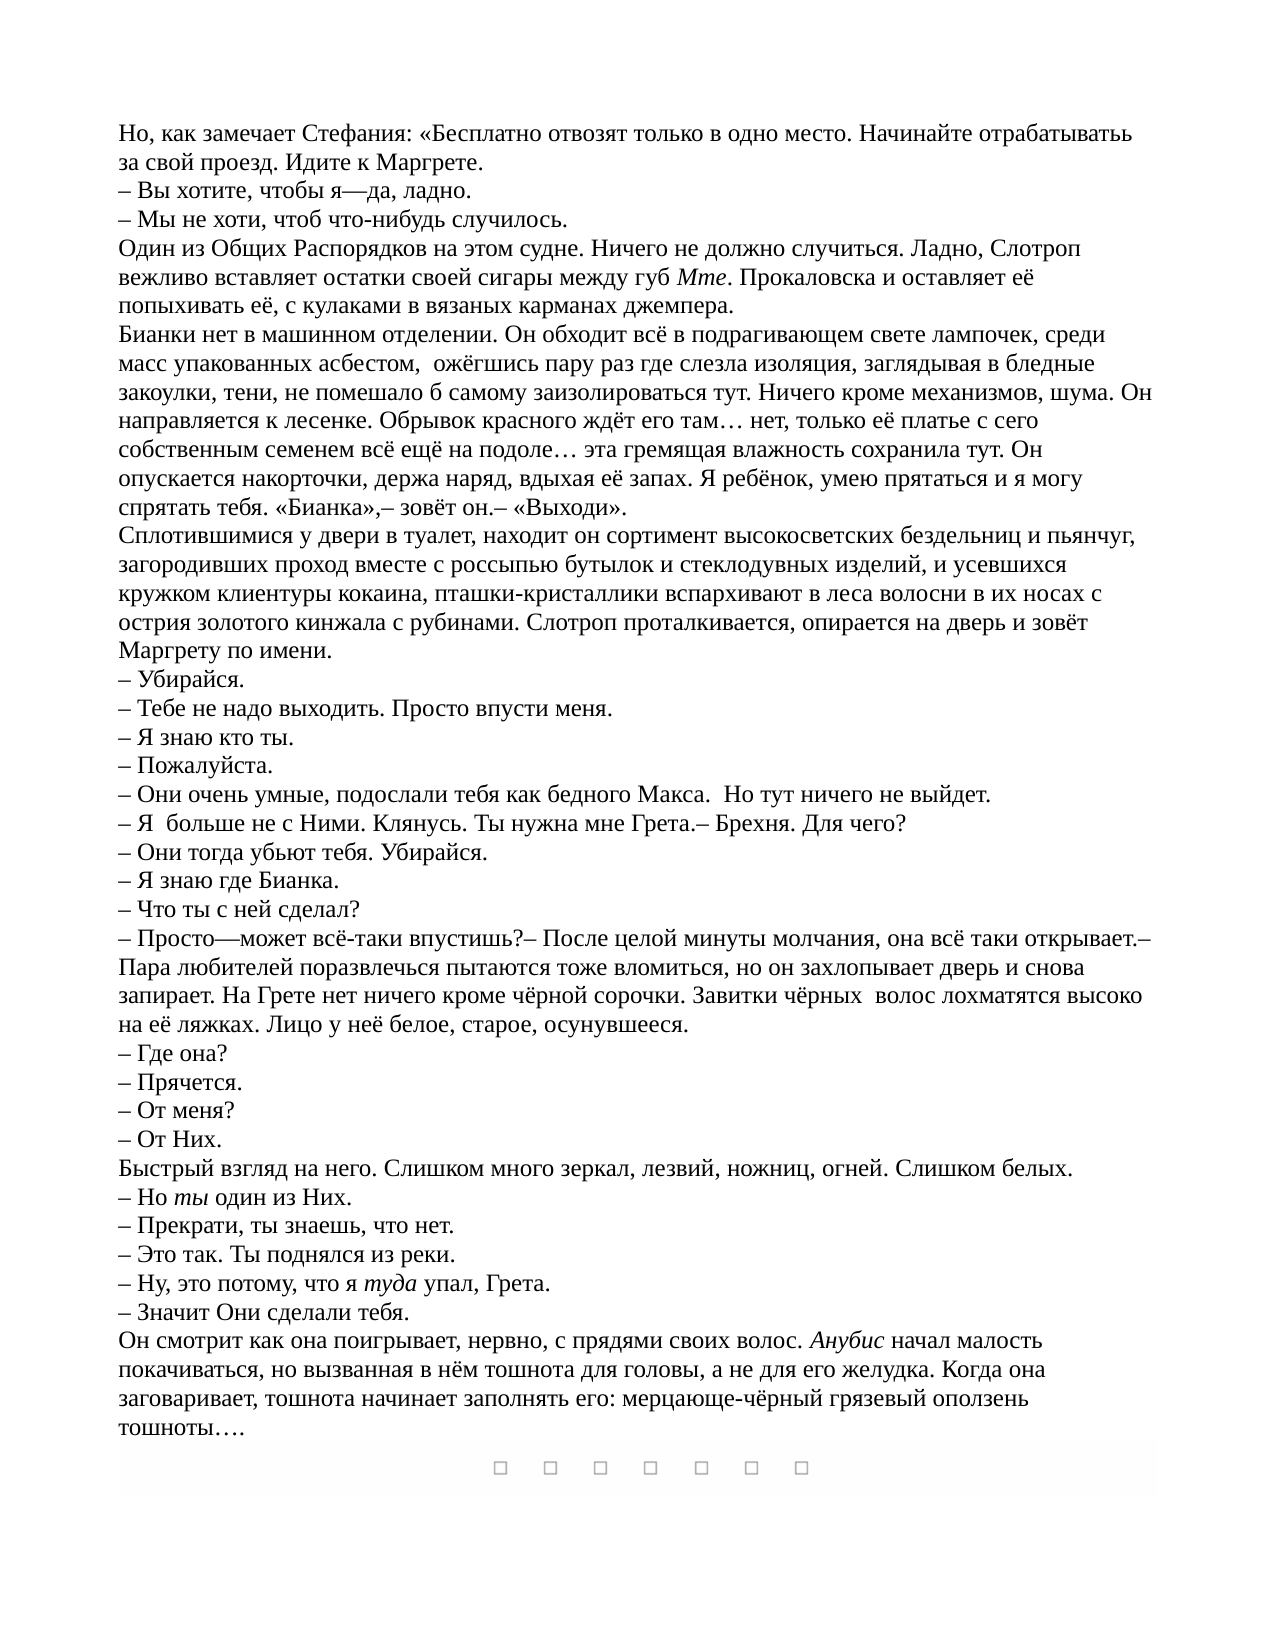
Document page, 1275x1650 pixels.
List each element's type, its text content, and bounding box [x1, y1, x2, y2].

text – Я больше не с Ними. Клянусь. Ты нужна мне Грета.– Брехня. Для чего? [118, 808, 1157, 837]
text – Прячется. [118, 1067, 1157, 1096]
text – Тебе не надо выходить. Просто впусти меня. [118, 693, 1157, 722]
text – Но ты один из Них. [118, 1182, 1157, 1211]
text – Это так. Ты поднялся из реки. [118, 1239, 1157, 1268]
text – Что ты с ней сделал? [118, 894, 1157, 923]
text – Они тогда убьют тебя. Убирайся. [118, 837, 1157, 866]
text – Просто—может всё-таки впустишь?– После целой минуты молчания, она всё таки открывает.– Пара любителей поразвлечься пытаются тоже вломиться, но он захлопывает дверь и снова запирает. На Грете нет ничего кроме чёрной сорочки. Завитки чёрных волос лохматятся высоко на её ляжках. Лицо у неё белое, старое, осунувшееся. [118, 923, 1157, 1038]
text – Убирайся. [118, 664, 1157, 693]
text – Где она? [118, 1038, 1157, 1067]
text Бианки нет в машинном отделении. Он обходит всё в подрагивающем свете лампочек, среди масс упакованных асбестом, ожёгшись пару раз где слезла изоляция, заглядывая в бледные закоулки, тени, не помешало б самому заизолироваться тут. Ничего кроме механизмов, шума. Он направляется к лесенке. Обрывок красного ждёт его там… нет, только её платье с сего собственным семенем всё ещё на подоле… эта гремящая влажность сохранила тут. Он опускается накорточки, держа наряд, вдыхая её запах. Я ребёнок, умею прятаться и я могу спрятать тебя. «Бианка»,– зовёт он.– «Выходи». [118, 319, 1157, 521]
text Сплотившимися у двери в туалет, находит он сортимент высокосветских бездельниц и пьянчуг, загородивших проход вместе с россыпью бутылок и стеклодувных изделий, и усевшихся кружком клиентуры кокаина, пташки-кристаллики вспархивают в леса волосни в их носах с острия золотого кинжала с рубинами. Слотроп проталкивается, опирается на дверь и зовёт Маргрету по имени. [118, 521, 1157, 664]
text – Я знаю кто ты. [118, 722, 1157, 751]
text – Значит Они сделали тебя. [118, 1297, 1157, 1326]
picture [118, 1440, 1157, 1496]
text – Они очень умные, подослали тебя как бедного Макса. Но тут ничего не выйдет. [118, 779, 1157, 808]
text – Пожалуйста. [118, 751, 1157, 779]
text – Я знаю где Бианка. [118, 866, 1157, 894]
text Быстрый взгляд на него. Слишком много зеркал, лезвий, ножниц, огней. Слишком белых. [118, 1153, 1157, 1182]
text Он смотрит как она поигрывает, нервно, с прядями своих волос. Анубис начал малость покачиваться, но вызванная в нём тошнота для головы, а не для его желудка. Когда она заговаривает, тошнота начинает заполнять его: мерцающе-чёрный грязевый оползень тошноты…. [118, 1326, 1157, 1440]
text – От Них. [118, 1124, 1157, 1153]
text – От меня? [118, 1096, 1157, 1124]
text – Прекрати, ты знаешь, что нет. [118, 1211, 1157, 1239]
text Но, как замечает Стефания: «Бесплатно отвозят только в одно место. Начинайте отрабатыватьь за свой проезд. Идите к Маргрете. [118, 118, 1157, 176]
text – Ну, это потому, что я туда упал, Грета. [118, 1268, 1157, 1297]
text – Вы хотите, чтобы я—да, ладно. [118, 176, 1157, 204]
text Один из Общих Распорядков на этом судне. Ничего не должно случиться. Ладно, Слотроп вежливо вставляет остатки своей сигары между губ Mme. Прокаловска и оставляет её попыхивать её, с кулаками в вязаных карманах джемпера. [118, 233, 1157, 319]
text – Мы не хоти, чтоб что-нибудь случилось. [118, 204, 1157, 233]
